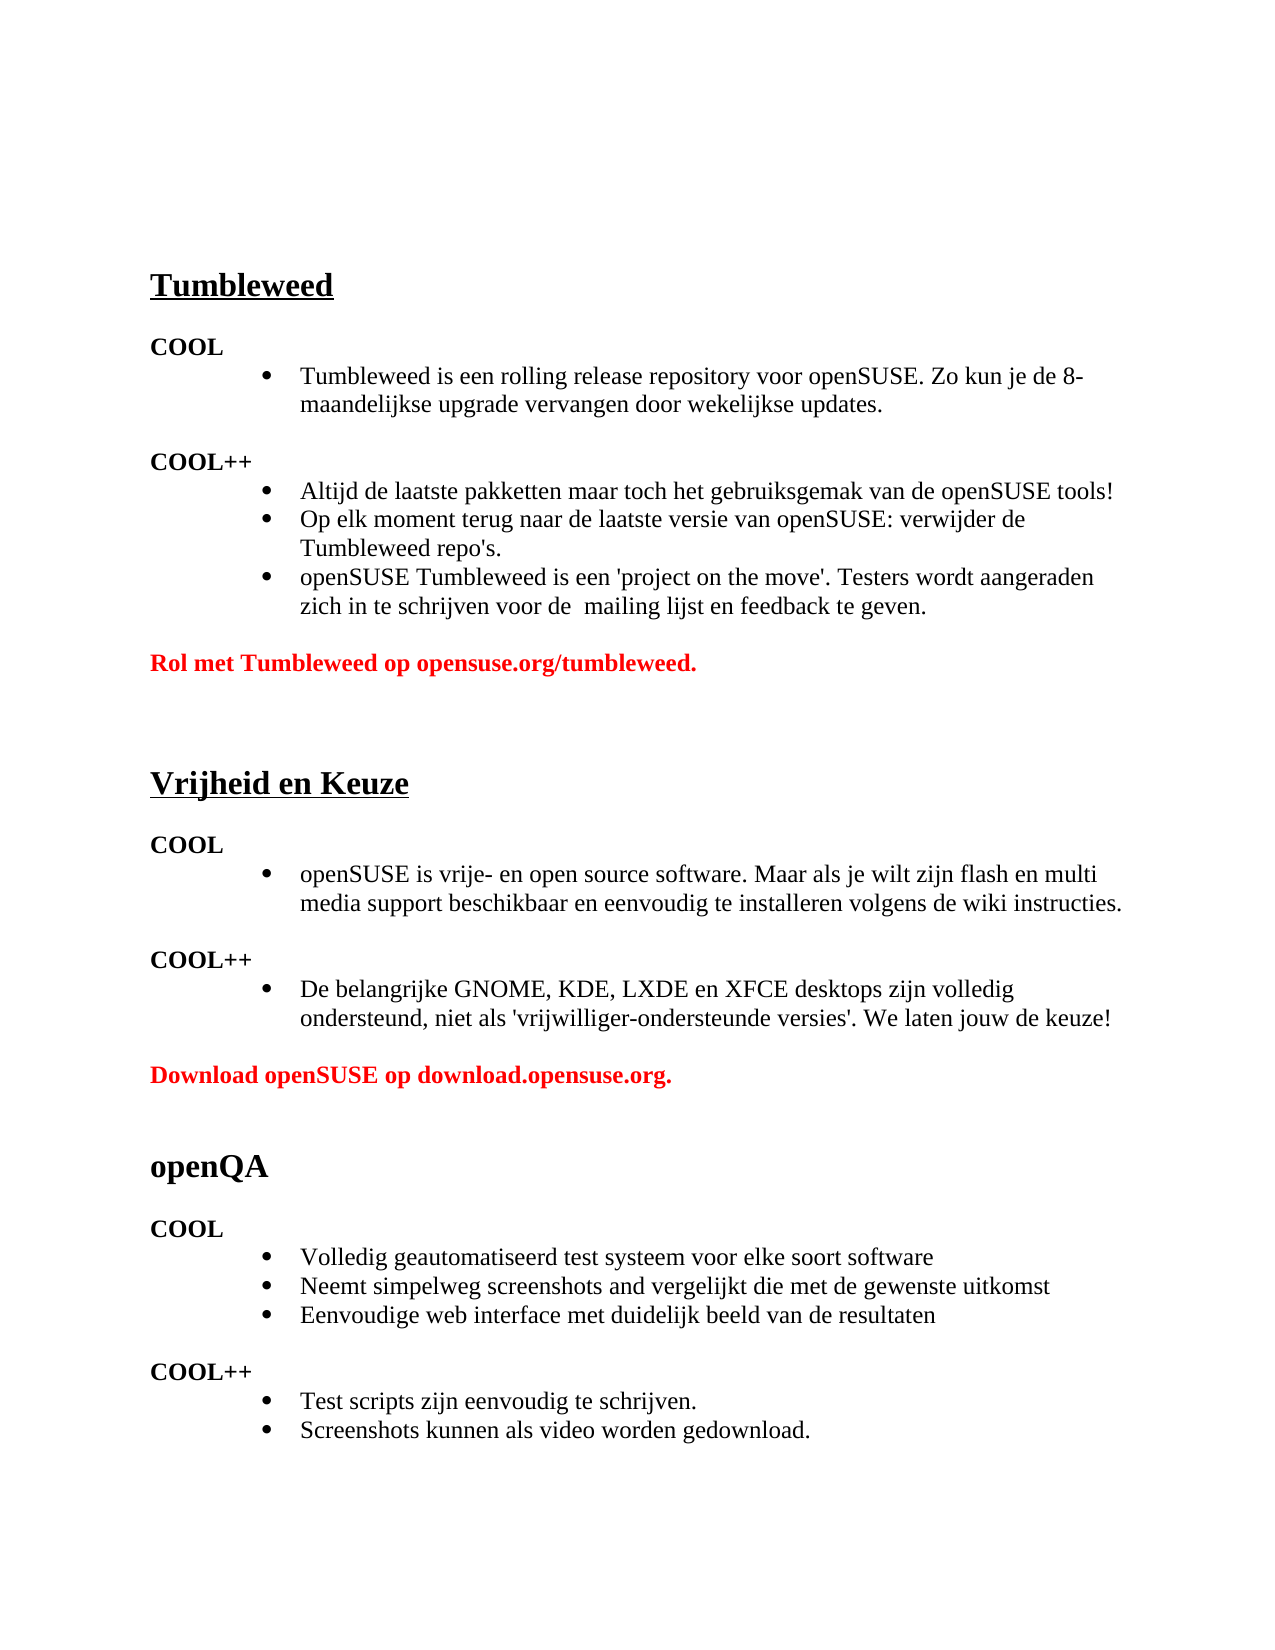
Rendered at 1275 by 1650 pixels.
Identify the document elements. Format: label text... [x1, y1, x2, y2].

text Download openSUSE op download.opensuse.org. [150, 1060, 1125, 1089]
list Neemt simpelweg screenshots and vergelijkt die met de gewenste uitkomst [262, 1271, 1125, 1300]
list Altijd de laatste pakketten maar toch het gebruiksgemak van de openSUSE tools! [262, 476, 1125, 504]
list Tumbleweed is een rolling release repository voor openSUSE. Zo kun je de 8-maandelijkse upgrade vervangen door wekelijkse updates. [262, 361, 1125, 418]
list Op elk moment terug naar de laatste versie van openSUSE: verwijder de Tumbleweed repo's. [262, 504, 1125, 562]
text COOL [150, 332, 1125, 361]
text openQA [150, 1147, 1125, 1185]
text COOL [150, 1214, 1125, 1242]
text Rol met Tumbleweed op opensuse.org/tumbleweed. [150, 648, 1125, 677]
list openSUSE Tumbleweed is een 'project on the move'. Testers wordt aangeraden zich in te schrijven voor de mailing lijst en feedback te geven. [262, 562, 1125, 619]
list Eenvoudige web interface met duidelijk beeld van de resultaten [262, 1300, 1125, 1329]
text COOL++ [150, 447, 1125, 476]
list Screenshots kunnen als video worden gedownload. [262, 1415, 1125, 1444]
list Volledig geautomatiseerd test systeem voor elke soort software [262, 1242, 1125, 1271]
list Test scripts zijn eenvoudig te schrijven. [262, 1386, 1125, 1415]
list De belangrijke GNOME, KDE, LXDE en XFCE desktops zijn volledig ondersteund, niet als 'vrijwilliger-ondersteunde versies'. We laten jouw de keuze! [262, 974, 1125, 1032]
text COOL++ [150, 1357, 1125, 1386]
text Vrijheid en Keuze [150, 763, 1125, 802]
list openSUSE is vrije- en open source software. Maar als je wilt zijn flash en multi media support beschikbaar en eenvoudig te installeren volgens de wiki instructies. [262, 859, 1125, 917]
text Tumbleweed [150, 265, 1125, 303]
text COOL++ [150, 945, 1125, 974]
text COOL [150, 830, 1125, 859]
